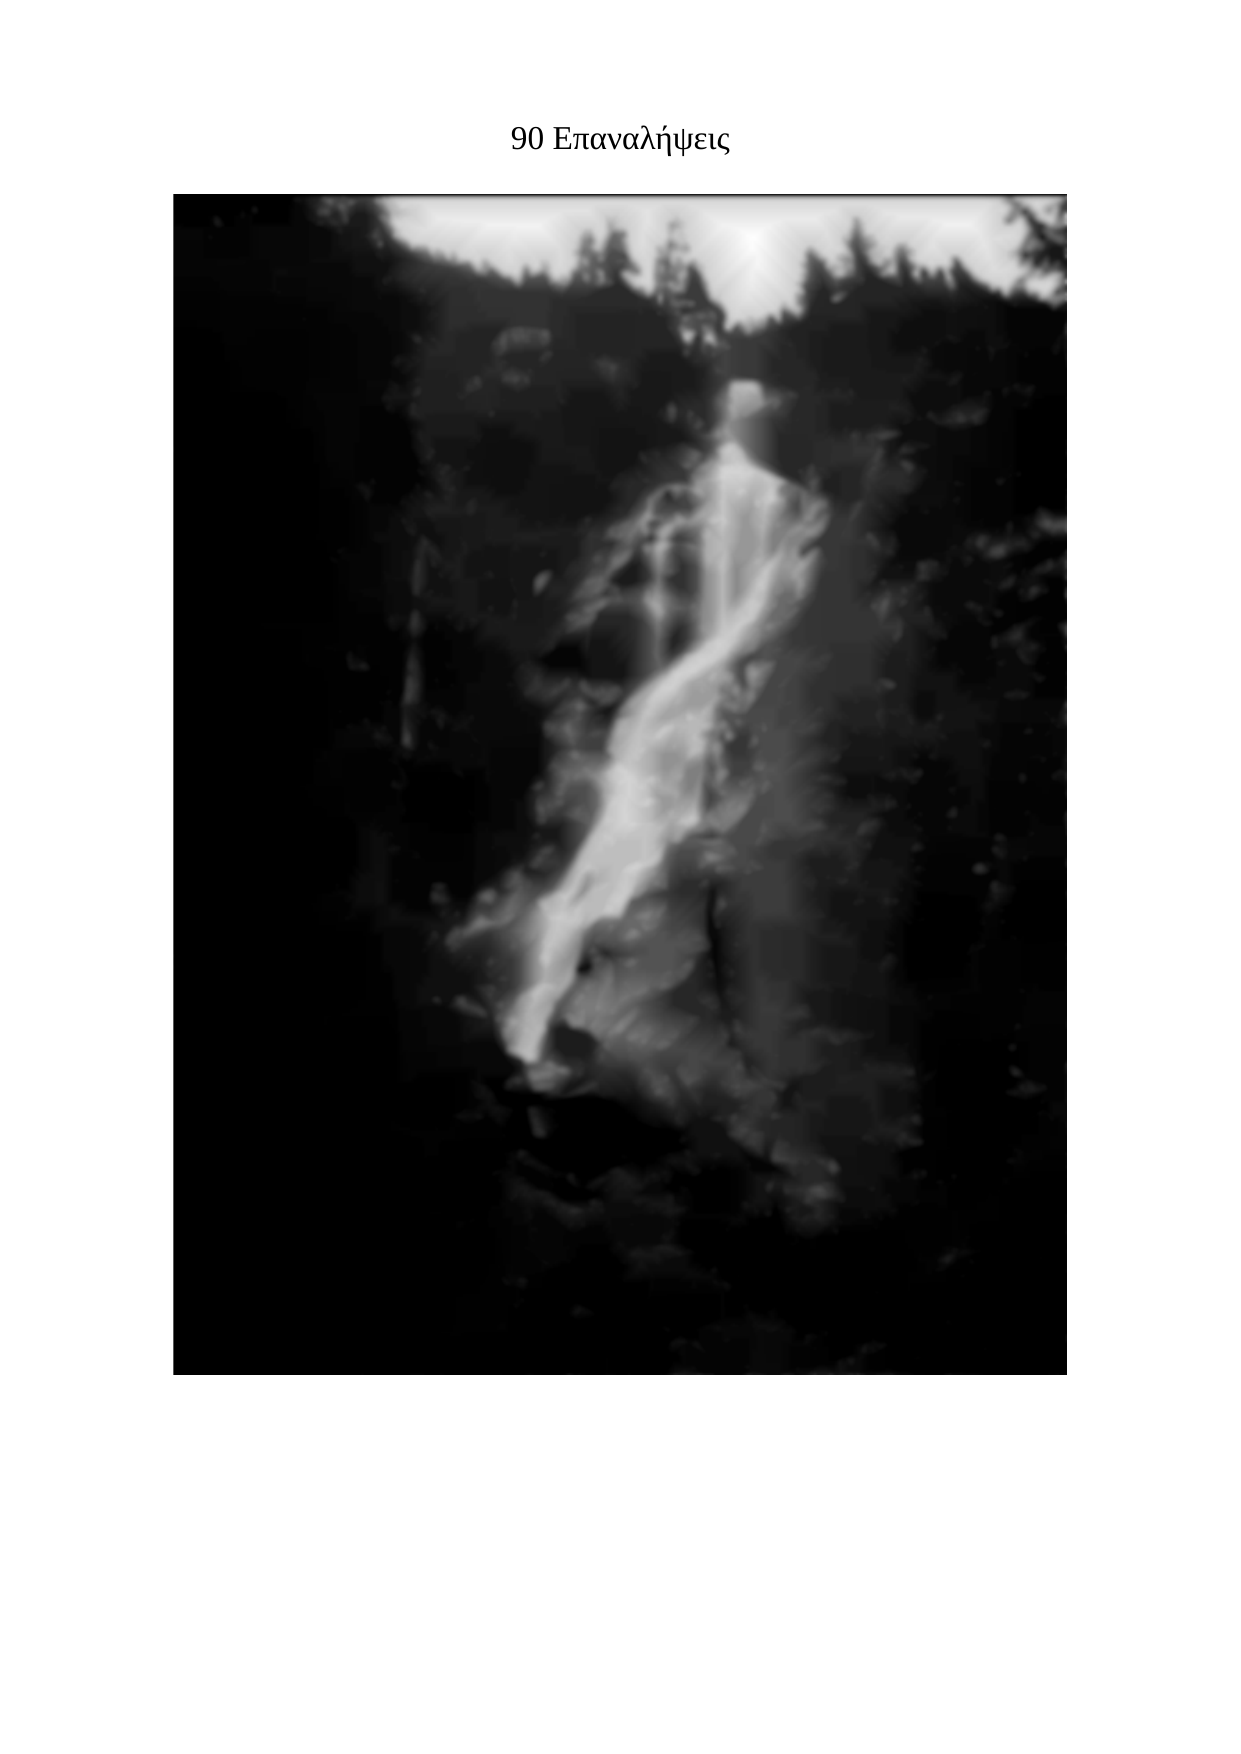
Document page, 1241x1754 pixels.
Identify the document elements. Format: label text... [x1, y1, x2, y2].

text 90 Επαναλήψεις [118, 118, 1122, 156]
picture [173, 194, 1067, 1375]
